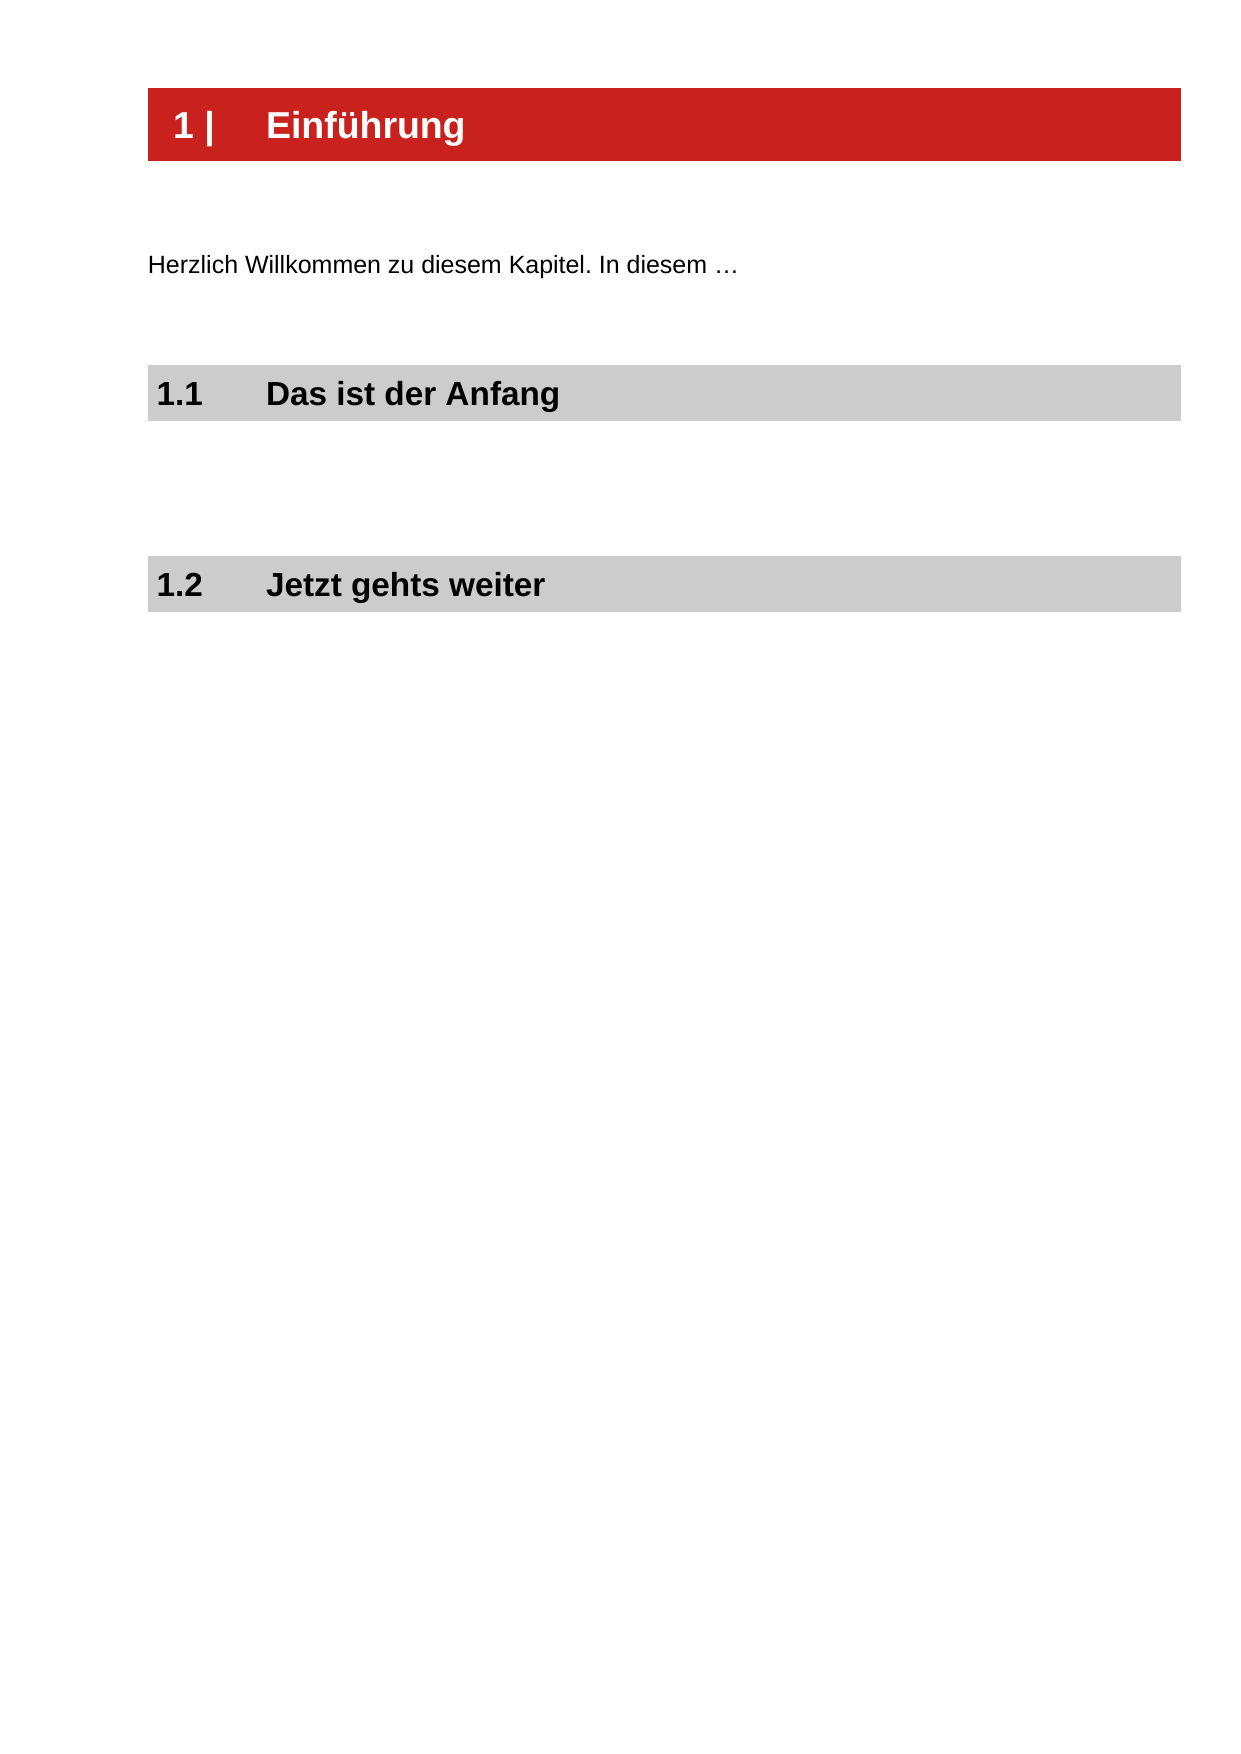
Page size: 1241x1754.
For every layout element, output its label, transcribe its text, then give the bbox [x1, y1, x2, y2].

subtitle Jetzt gehts weiter [148, 556, 1181, 612]
subtitle Das ist der Anfang [148, 365, 1181, 421]
text Herzlich Willkommen zu diesem Kapitel. In diesem … [148, 250, 1181, 278]
subtitle Einführung [148, 88, 1181, 161]
